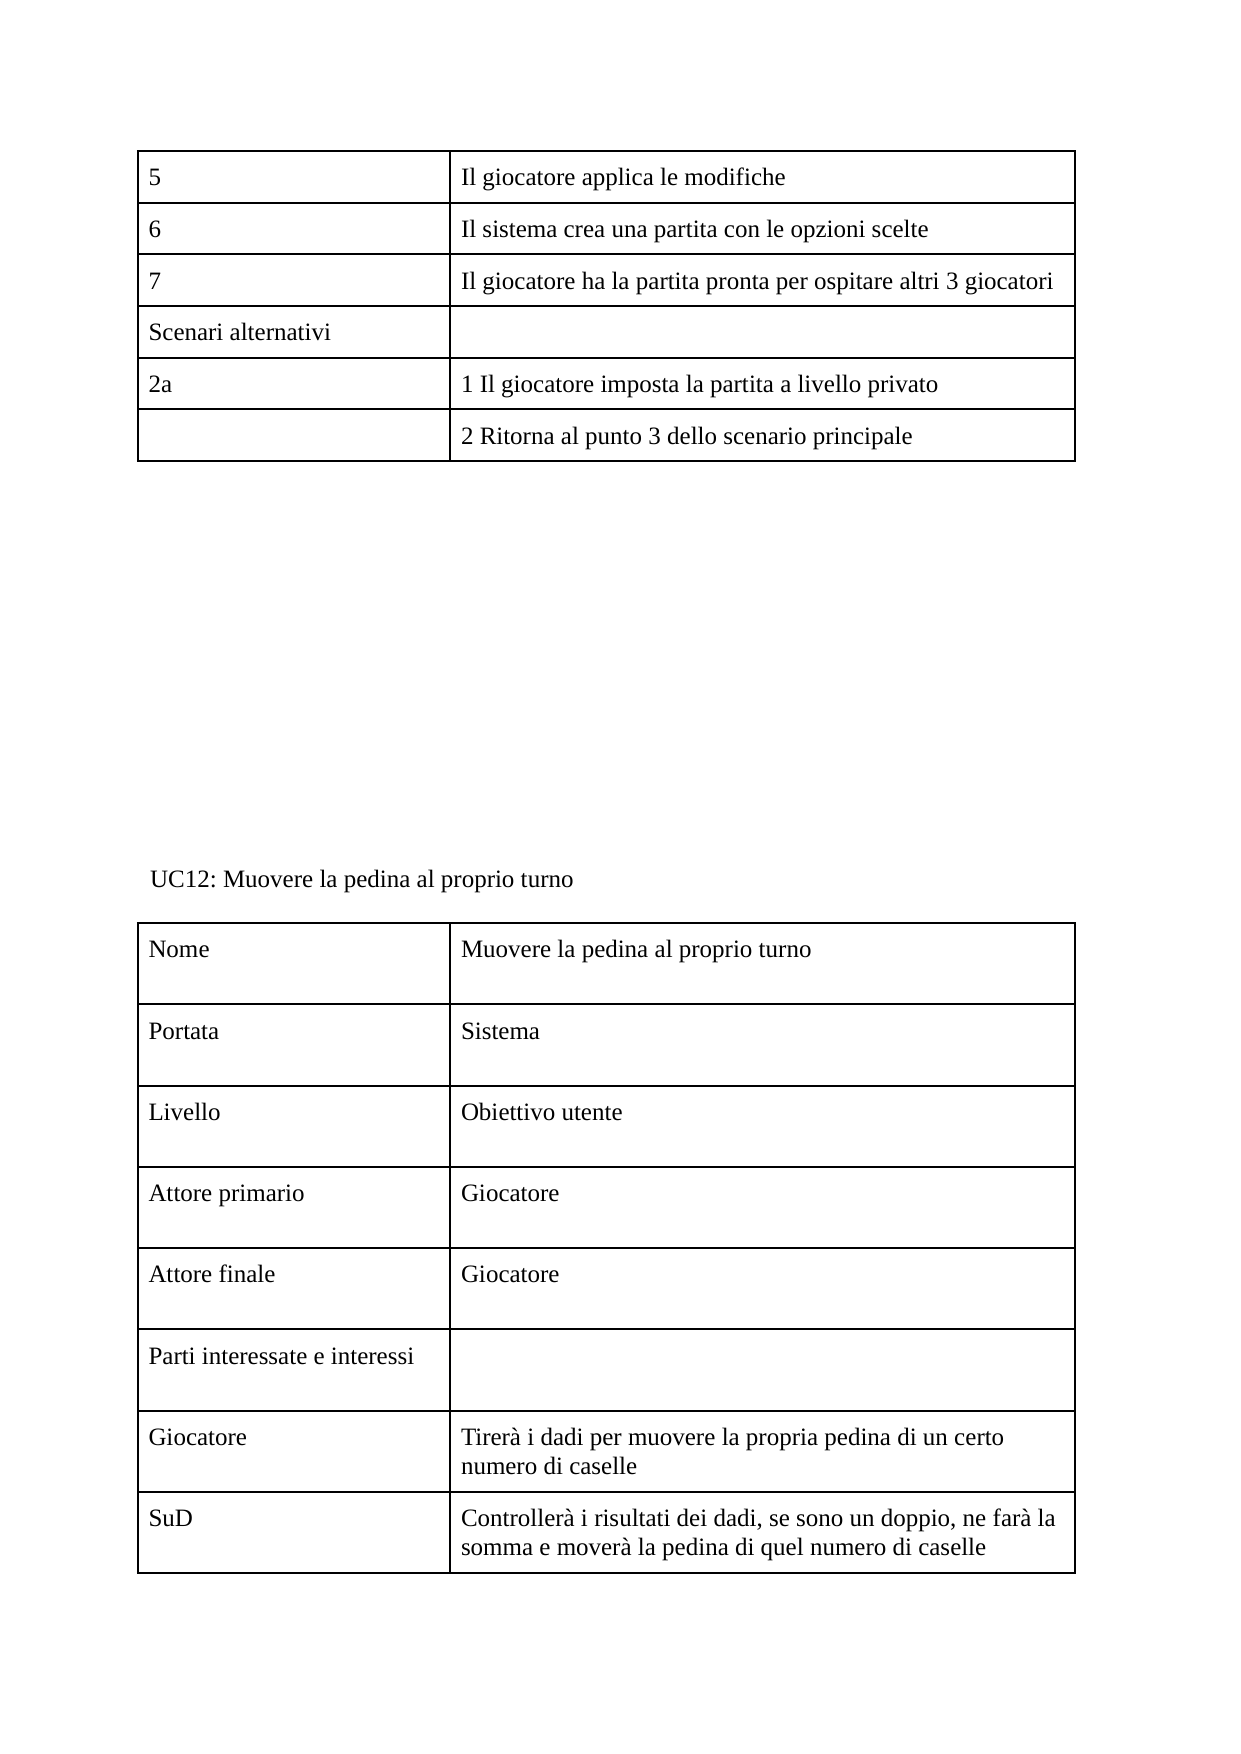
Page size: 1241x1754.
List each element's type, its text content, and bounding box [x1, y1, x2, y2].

table_cell 2 Ritorna al punto 3 dello scenario principale [451, 410, 1074, 460]
table_cell Giocatore [451, 1168, 1074, 1247]
table_cell Attore primario [139, 1168, 449, 1247]
table_cell Portata [139, 1005, 449, 1084]
table_cell Controllerà i risultati dei dadi, se sono un doppio, ne farà la somma e moverà la pedina di quel numero di caselle [451, 1493, 1074, 1572]
table_cell Sistema [451, 1005, 1074, 1084]
table_cell Il giocatore ha la partita pronta per ospitare altri 3 giocatori [451, 255, 1074, 305]
table_cell Giocatore [451, 1249, 1074, 1328]
table_cell 6 [139, 204, 449, 253]
table_cell Attore finale [139, 1249, 449, 1328]
table_cell Il giocatore applica le modifiche [451, 152, 1074, 202]
table_cell Il sistema crea una partita con le opzioni scelte [451, 204, 1074, 253]
table_cell Livello [139, 1087, 449, 1166]
table_cell [451, 1330, 1074, 1409]
table_header Nome [139, 924, 449, 1003]
table_cell 1 Il giocatore imposta la partita a livello privato [451, 359, 1074, 408]
table_cell Scenari alternativi [139, 307, 449, 357]
table_cell 2a [139, 359, 449, 408]
table_cell Giocatore [139, 1412, 449, 1491]
table_cell 7 [139, 255, 449, 305]
table_cell SuD [139, 1493, 449, 1572]
table_cell 5 [139, 152, 449, 202]
table_cell Tirerà i dadi per muovere la propria pedina di un certo numero di caselle [451, 1412, 1074, 1491]
table_cell [139, 410, 449, 460]
table_cell Parti interessate e interessi [139, 1330, 449, 1409]
table_header Muovere la pedina al proprio turno [451, 924, 1074, 1003]
text UC12: Muovere la pedina al proprio turno [150, 864, 1090, 893]
table_cell Obiettivo utente [451, 1087, 1074, 1166]
table_cell [451, 307, 1074, 357]
